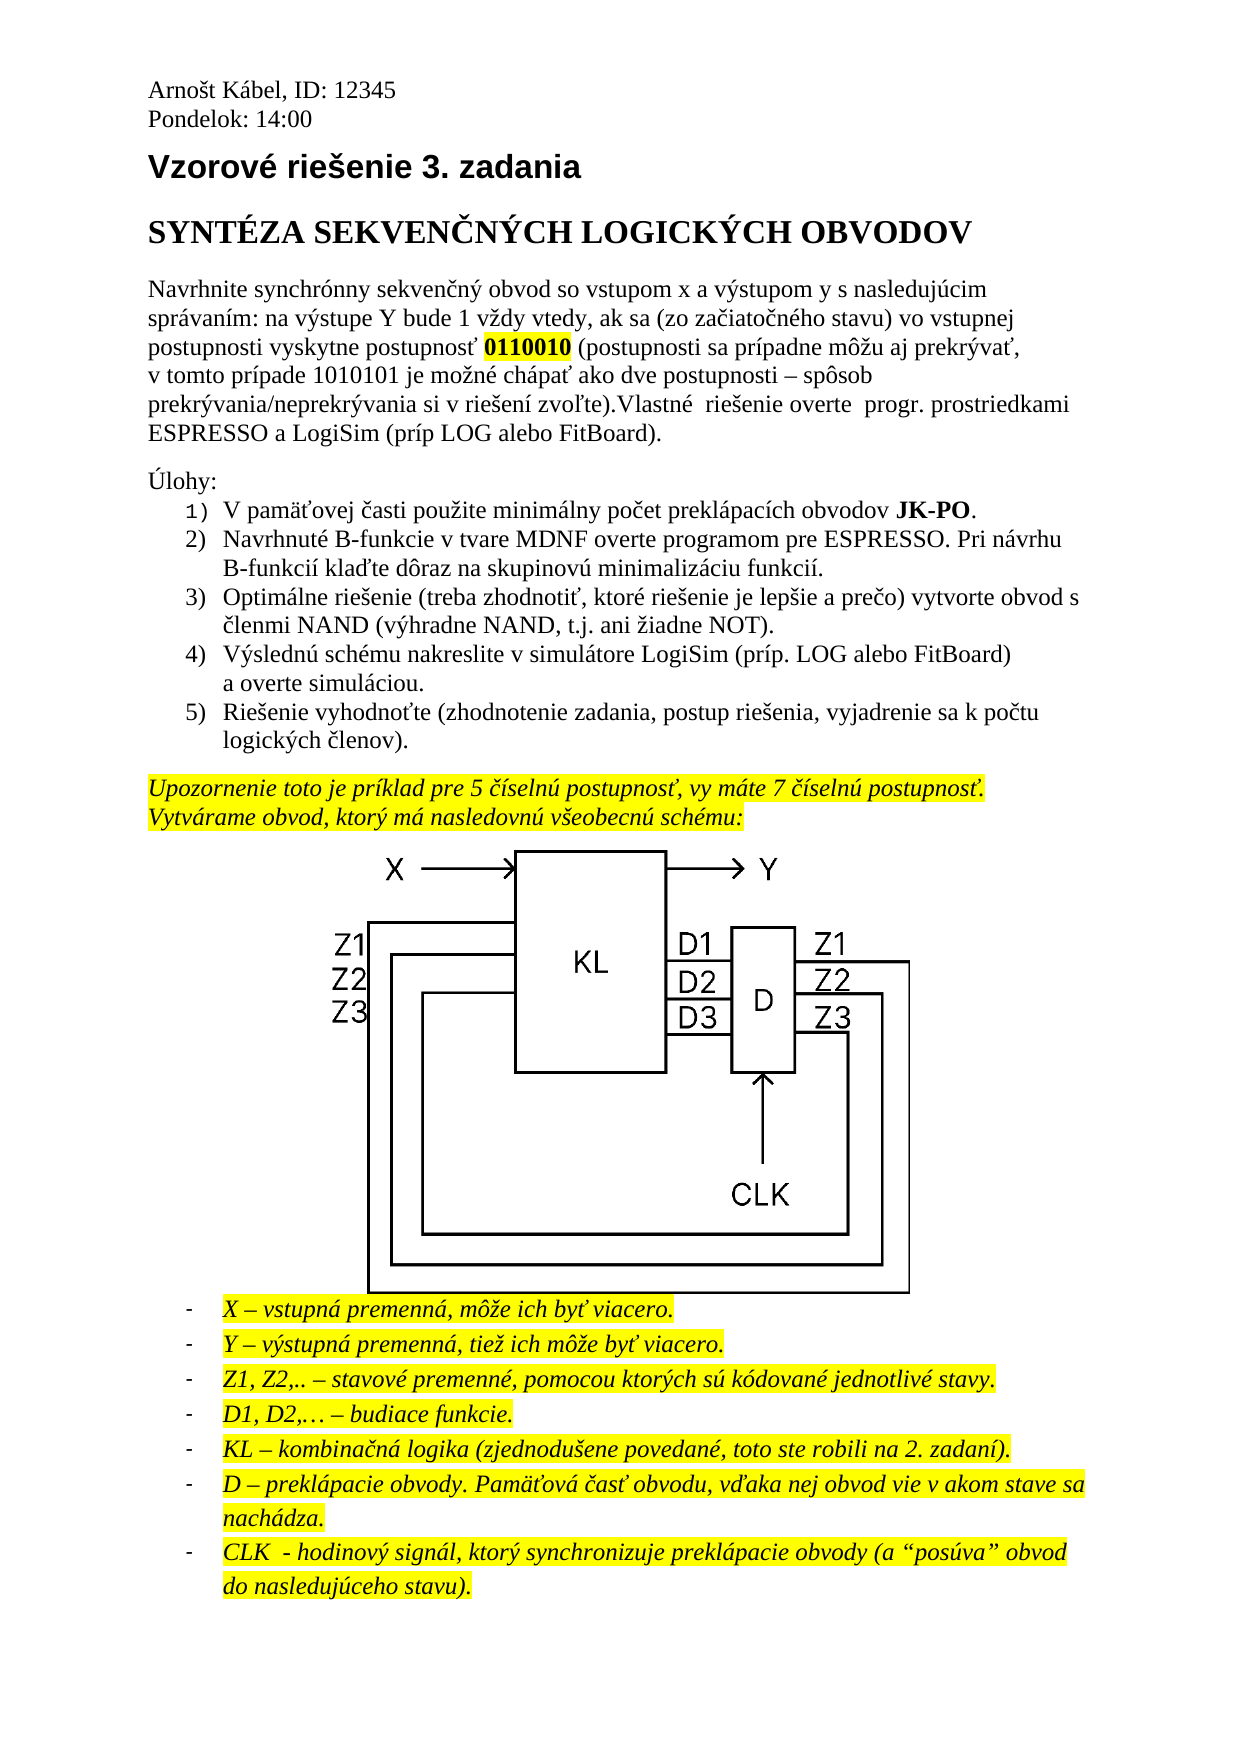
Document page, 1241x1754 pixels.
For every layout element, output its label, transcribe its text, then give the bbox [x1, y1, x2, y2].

list Riešenie vyhodnoťte (zhodnotenie zadania, postup riešenia, vyjadrenie sa k počtu logických členov). [185, 697, 1093, 754]
list D – preklápacie obvody. Pamäťová časť obvodu, vďaka nej obvod vie v akom stave sa nachádza. [185, 1468, 1093, 1532]
text Vzorové riešenie 3. zadania [148, 148, 1093, 186]
text Vytvárame obvod, ktorý má nasledovnú všeobecnú schému: [148, 802, 1093, 831]
text Navrhnite synchrónny sekvenčný obvod so vstupom x a výstupom y s nasledujúcim správaním: na výstupe Y bude 1 vždy vtedy, ak sa (zo začiatočného stavu) vo vstupnej postupnosti vyskytne postupnosť 0110010 (postupnosti sa prípadne môžu aj prekrývať, v tomto prípade 1010101 je možné chápať ako dve postupnosti – spôsob prekrývania/neprekrývania si v riešení zvoľte).Vlastné riešenie overte progr. prostriedkami ESPRESSO a LogiSim (príp LOG alebo FitBoard). [148, 274, 1093, 447]
list CLK - hodinový signál, ktorý synchronizuje preklápacie obvody (a “posúva” obvod do nasledujúceho stavu). [185, 1536, 1093, 1599]
list X – vstupná premenná, môže ich byť viacero. [185, 1293, 1093, 1324]
list Z1, Z2,.. – stavové premenné, pomocou ktorých sú kódované jednotlivé stavy. [185, 1363, 1093, 1394]
list KL – kombinačná logika (zjednodušene povedané, toto ste robili na 2. zadaní). [185, 1433, 1093, 1464]
list V pamäťovej časti použite minimálny počet preklápacích obvodov JK-PO. [185, 495, 1093, 524]
picture [330, 850, 910, 1294]
list Optimálne riešenie (treba zhodnotiť, ktoré riešenie je lepšie a prečo) vytvorte obvod s členmi NAND (výhradne NAND, t.j. ani žiadne NOT). [185, 582, 1093, 639]
list Navrhnuté B-funkcie v tvare MDNF overte programom pre ESPRESSO. Pri návrhu B-funkcií klaďte dôraz na skupinovú minimalizáciu funkcií. [185, 524, 1093, 582]
list Y – výstupná premenná, tiež ich môže byť viacero. [185, 1328, 1093, 1359]
list D1, D2,… – budiace funkcie. [185, 1398, 1093, 1429]
text SYNTÉZA SEKVENČNÝCH LOGICKÝCH OBVODOV [148, 212, 1093, 251]
list Výslednú schému nakreslite v simulátore LogiSim (príp. LOG alebo FitBoard) a overte simuláciou. [185, 639, 1093, 697]
text Úlohy: [148, 466, 1093, 495]
text Upozornenie toto je príklad pre 5 číselnú postupnosť, vy máte 7 číselnú postupnosť. [148, 773, 1093, 802]
